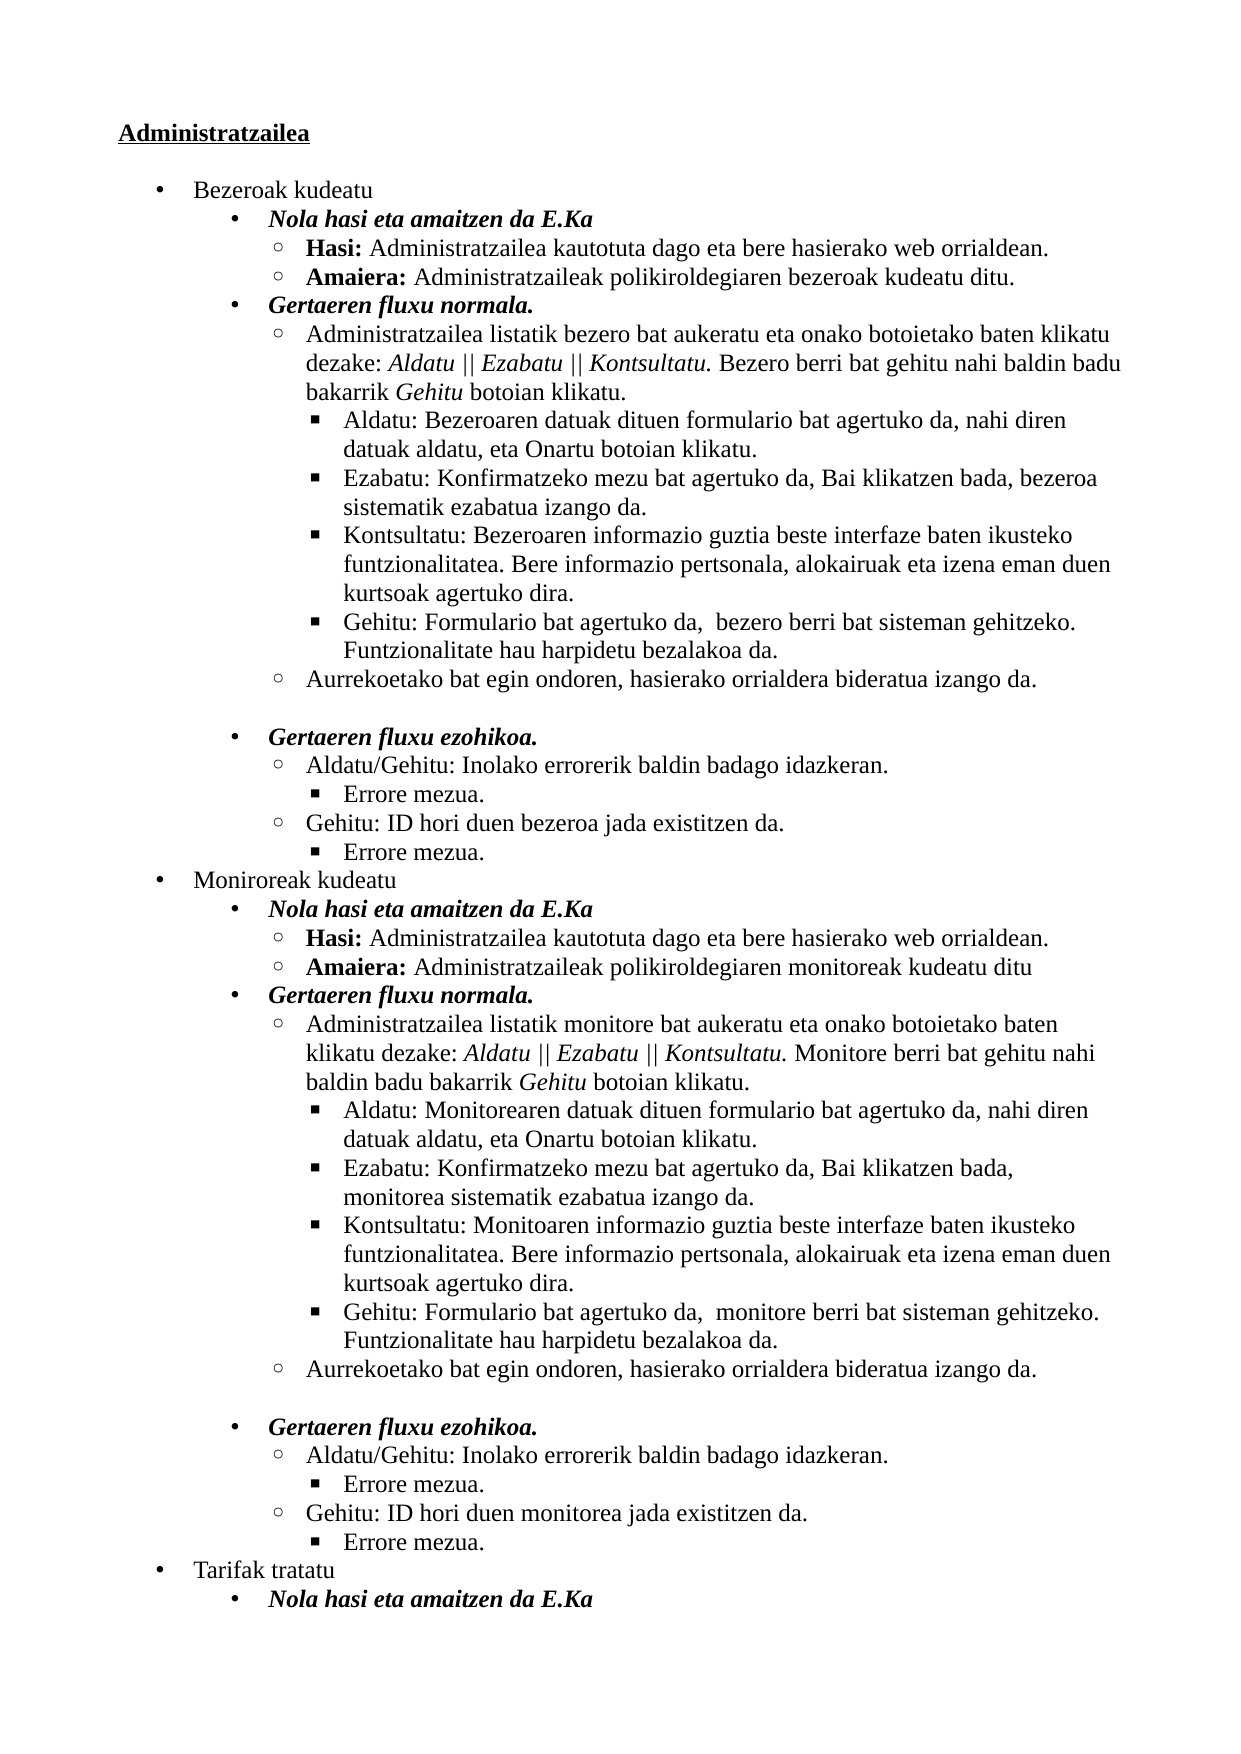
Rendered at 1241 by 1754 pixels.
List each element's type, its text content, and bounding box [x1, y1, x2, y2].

list Amaiera: Administratzaileak polikiroldegiaren bezeroak kudeatu ditu. [268, 262, 1122, 291]
list Nola hasi eta amaitzen da E.Ka [231, 894, 1122, 923]
list Amaiera: Administratzaileak polikiroldegiaren monitoreak kudeatu ditu [268, 952, 1122, 981]
list Gertaeren fluxu normala. [231, 981, 1122, 1009]
list Gehitu: Formulario bat agertuko da, bezero berri bat sisteman gehitzeko. Funtzionalitate hau harpidetu bezalakoa da. [306, 607, 1122, 664]
list Gehitu: ID hori duen bezeroa jada existitzen da. [268, 808, 1122, 837]
list Moniroreak kudeatu [156, 866, 1122, 894]
list Errore mezua. [306, 1469, 1122, 1498]
list Gertaeren fluxu ezohikoa. [231, 722, 1122, 751]
list Ezabatu: Konfirmatzeko mezu bat agertuko da, Bai klikatzen bada, bezeroa sistematik ezabatua izango da. [306, 463, 1122, 521]
list Bezeroak kudeatu [156, 176, 1122, 204]
list Hasi: Administratzailea kautotuta dago eta bere hasierako web orrialdean. [268, 233, 1122, 262]
list Aldatu: Bezeroaren datuak dituen formulario bat agertuko da, nahi diren datuak aldatu, eta Onartu botoian klikatu. [306, 406, 1122, 463]
list Nola hasi eta amaitzen da E.Ka [231, 204, 1122, 233]
list Gehitu: Formulario bat agertuko da, monitore berri bat sisteman gehitzeko. Funtzionalitate hau harpidetu bezalakoa da. [306, 1297, 1122, 1354]
text Administratzailea [118, 118, 1122, 147]
list Errore mezua. [306, 779, 1122, 808]
list Administratzailea listatik bezero bat aukeratu eta onako botoietako baten klikatu dezake: Aldatu || Ezabatu || Kontsultatu. Bezero berri bat gehitu nahi baldin badu bakarrik Gehitu botoian klikatu. [268, 319, 1122, 406]
list Aurrekoetako bat egin ondoren, hasierako orrialdera bideratua izango da. [268, 1354, 1122, 1383]
list Administratzailea listatik monitore bat aukeratu eta onako botoietako baten klikatu dezake: Aldatu || Ezabatu || Kontsultatu. Monitore berri bat gehitu nahi baldin badu bakarrik Gehitu botoian klikatu. [268, 1009, 1122, 1096]
list Nola hasi eta amaitzen da E.Ka [231, 1584, 1122, 1613]
list Errore mezua. [306, 1527, 1122, 1556]
list Tarifak tratatu [156, 1556, 1122, 1584]
list Kontsultatu: Monitoaren informazio guztia beste interfaze baten ikusteko funtzionalitatea. Bere informazio pertsonala, alokairuak eta izena eman duen kurtsoak agertuko dira. [306, 1211, 1122, 1297]
list Gehitu: ID hori duen monitorea jada existitzen da. [268, 1498, 1122, 1527]
list Hasi: Administratzailea kautotuta dago eta bere hasierako web orrialdean. [268, 923, 1122, 952]
list Gertaeren fluxu normala. [231, 291, 1122, 319]
list Aldatu/Gehitu: Inolako errorerik baldin badago idazkeran. [268, 751, 1122, 779]
list Gertaeren fluxu ezohikoa. [231, 1412, 1122, 1441]
list Aldatu/Gehitu: Inolako errorerik baldin badago idazkeran. [268, 1441, 1122, 1469]
list Kontsultatu: Bezeroaren informazio guztia beste interfaze baten ikusteko funtzionalitatea. Bere informazio pertsonala, alokairuak eta izena eman duen kurtsoak agertuko dira. [306, 521, 1122, 607]
list Aldatu: Monitorearen datuak dituen formulario bat agertuko da, nahi diren datuak aldatu, eta Onartu botoian klikatu. [306, 1096, 1122, 1153]
list Ezabatu: Konfirmatzeko mezu bat agertuko da, Bai klikatzen bada, monitorea sistematik ezabatua izango da. [306, 1153, 1122, 1211]
list Aurrekoetako bat egin ondoren, hasierako orrialdera bideratua izango da. [268, 664, 1122, 693]
list Errore mezua. [306, 837, 1122, 866]
